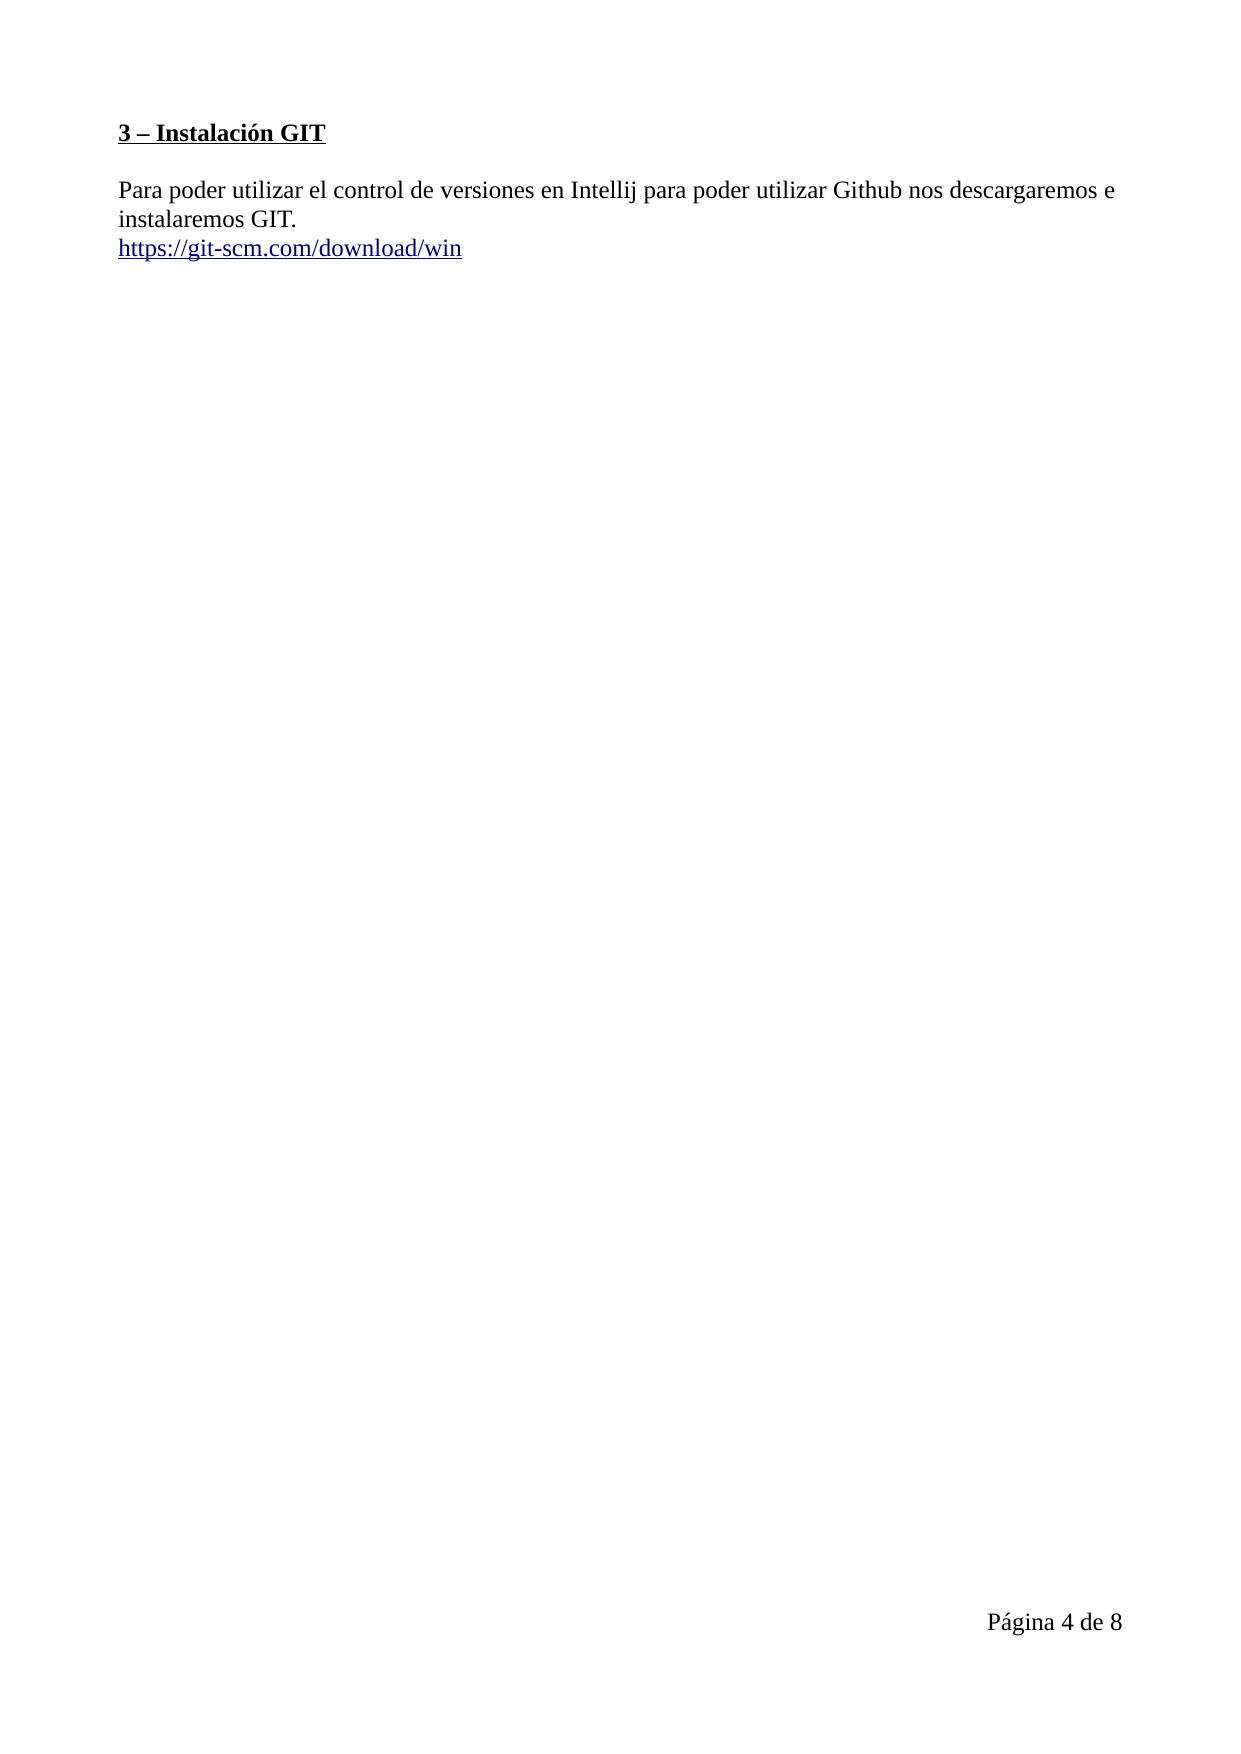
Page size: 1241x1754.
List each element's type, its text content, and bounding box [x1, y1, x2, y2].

text 3 – Instalación GIT [118, 118, 1122, 147]
text Para poder utilizar el control de versiones en Intellij para poder utilizar Github nos descargaremos e instalaremos GIT. [118, 176, 1122, 233]
text https://git-scm.com/download/win [118, 233, 1122, 262]
